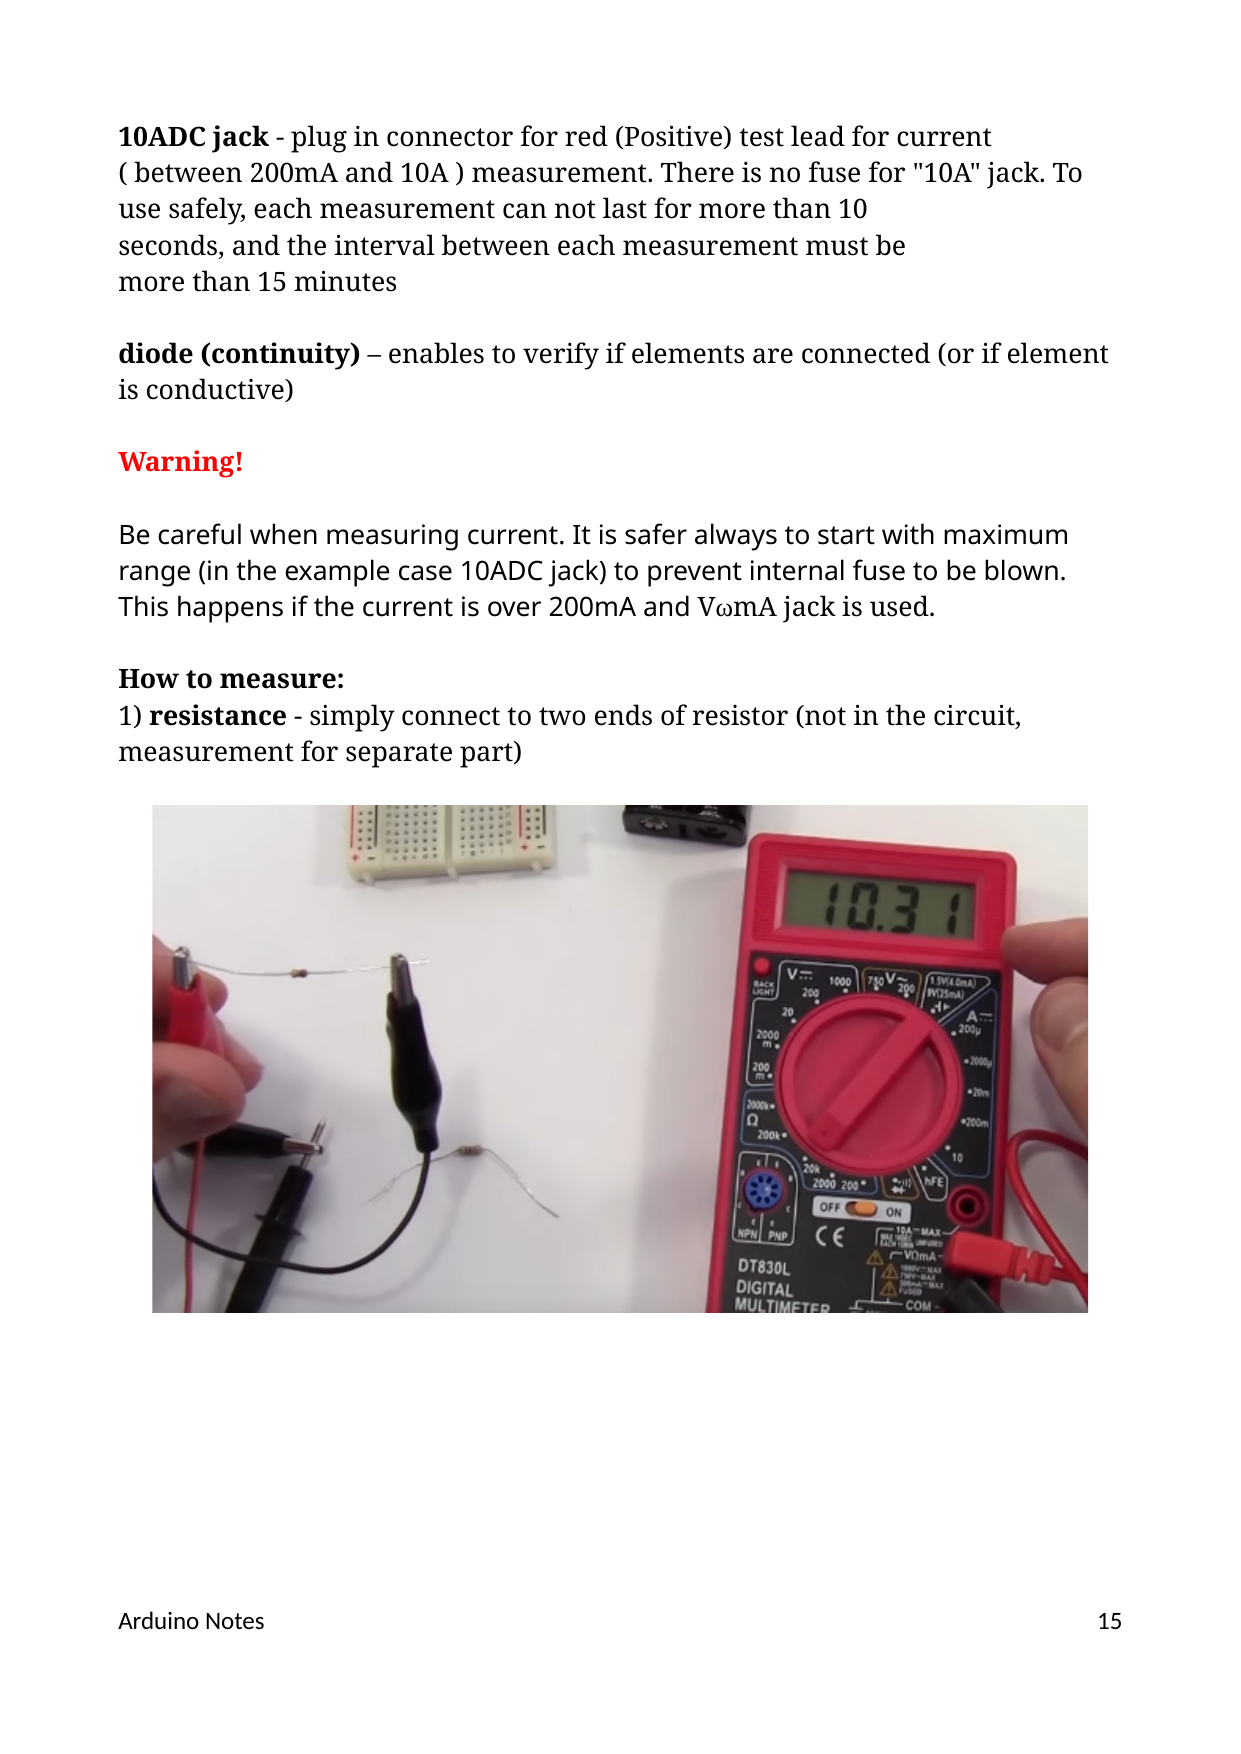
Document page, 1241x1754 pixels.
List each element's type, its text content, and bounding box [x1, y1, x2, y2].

text diode (continuity) – enables to verify if elements are connected (or if element is conductive) [118, 335, 1122, 407]
picture [152, 805, 1089, 1313]
text Warning! [118, 443, 1122, 479]
text How to measure: [118, 660, 1122, 696]
text Be careful when measuring current. It is safer always to start with maximum range (in the example case 10ADC jack) to prevent internal fuse to be blown. This happens if the current is over 200mA and VωmA jack is used. [118, 516, 1122, 624]
text 10ADC jack - plug in connector for red (Positive) test lead for current ( between 200mA and 10A ) measurement. There is no fuse for "10A" jack. To use safely, each measurement can not last for more than 10 seconds, and the interval between each measurement must be more than 15 minutes [118, 118, 1122, 299]
text 1) resistance - simply connect to two ends of resistor (not in the circuit, measurement for separate part) [118, 696, 1122, 769]
